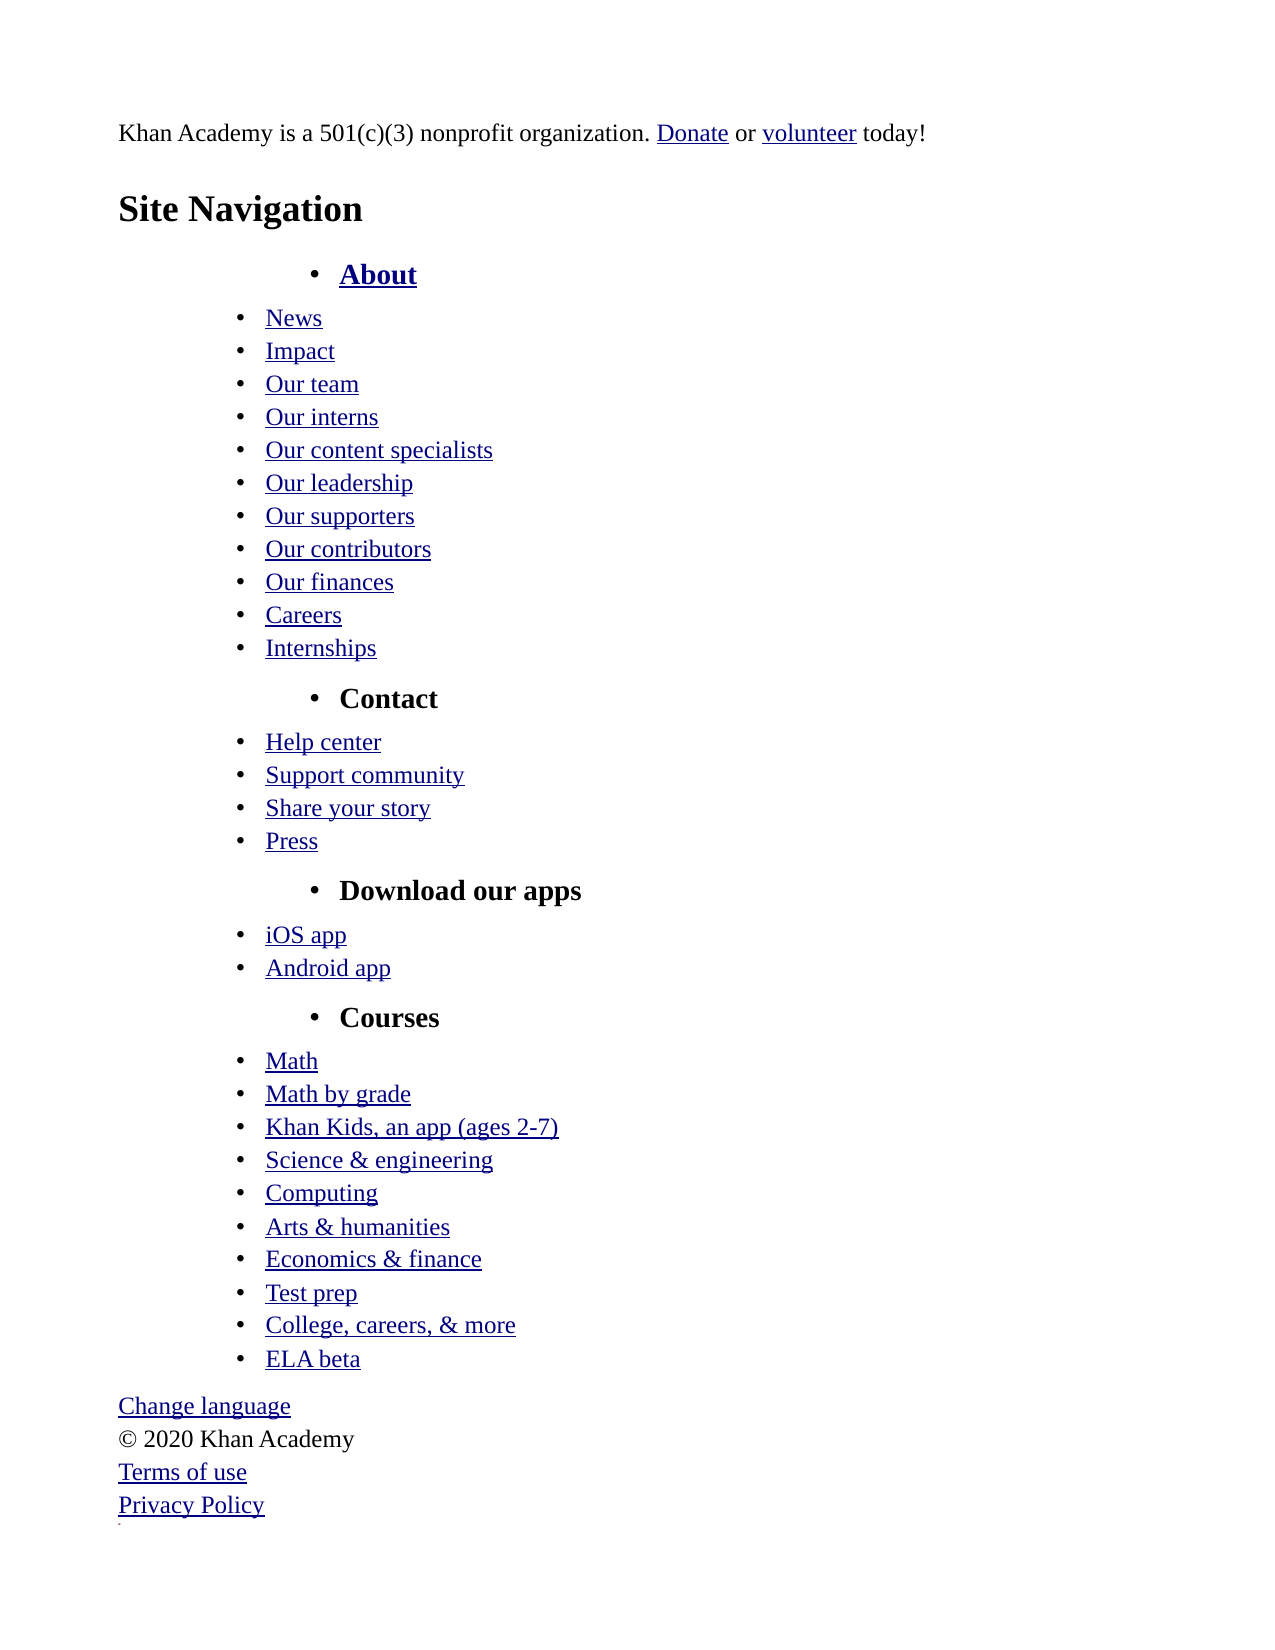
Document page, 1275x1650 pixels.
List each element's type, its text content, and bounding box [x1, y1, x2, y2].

subtitle Courses [309, 1000, 1157, 1034]
list Android app [236, 953, 1157, 981]
list Our interns [236, 402, 1157, 431]
list Computing [236, 1178, 1157, 1207]
list Support community [236, 760, 1157, 789]
list Our supporters [236, 501, 1157, 530]
list Careers [236, 600, 1157, 629]
subtitle About [309, 257, 1157, 290]
list Science & engineering [236, 1146, 1157, 1174]
list Press [236, 826, 1157, 855]
list Our content specialists [236, 435, 1157, 464]
text Khan Academy is a 501(c)(3) nonprofit organization. Donate or volunteer today! [118, 118, 1157, 147]
subtitle Site Navigation [118, 187, 1157, 230]
list Math [236, 1046, 1157, 1075]
list Economics & finance [236, 1244, 1157, 1273]
subtitle Download our apps [309, 873, 1157, 907]
list Our contributors [236, 534, 1157, 563]
list Khan Kids, an app (ages 2-7) [236, 1112, 1157, 1141]
text Privacy Policy [118, 1490, 1157, 1519]
list ELA beta [236, 1344, 1157, 1372]
text Terms of use [118, 1457, 1157, 1486]
list Test prep [236, 1278, 1157, 1306]
text © 2020 Khan Academy [118, 1424, 1157, 1453]
list College, careers, & more [236, 1311, 1157, 1339]
list Our team [236, 369, 1157, 398]
list iOS app [236, 920, 1157, 948]
list Arts & humanities [236, 1212, 1157, 1240]
list Our finances [236, 567, 1157, 596]
list Our leadership [236, 468, 1157, 497]
list News [236, 303, 1157, 332]
list Impact [236, 336, 1157, 365]
list Help center [236, 727, 1157, 756]
list Internships [236, 633, 1157, 662]
list Share your story [236, 793, 1157, 822]
list Math by grade [236, 1079, 1157, 1108]
text Change language [118, 1391, 1157, 1420]
subtitle Contact [309, 681, 1157, 714]
